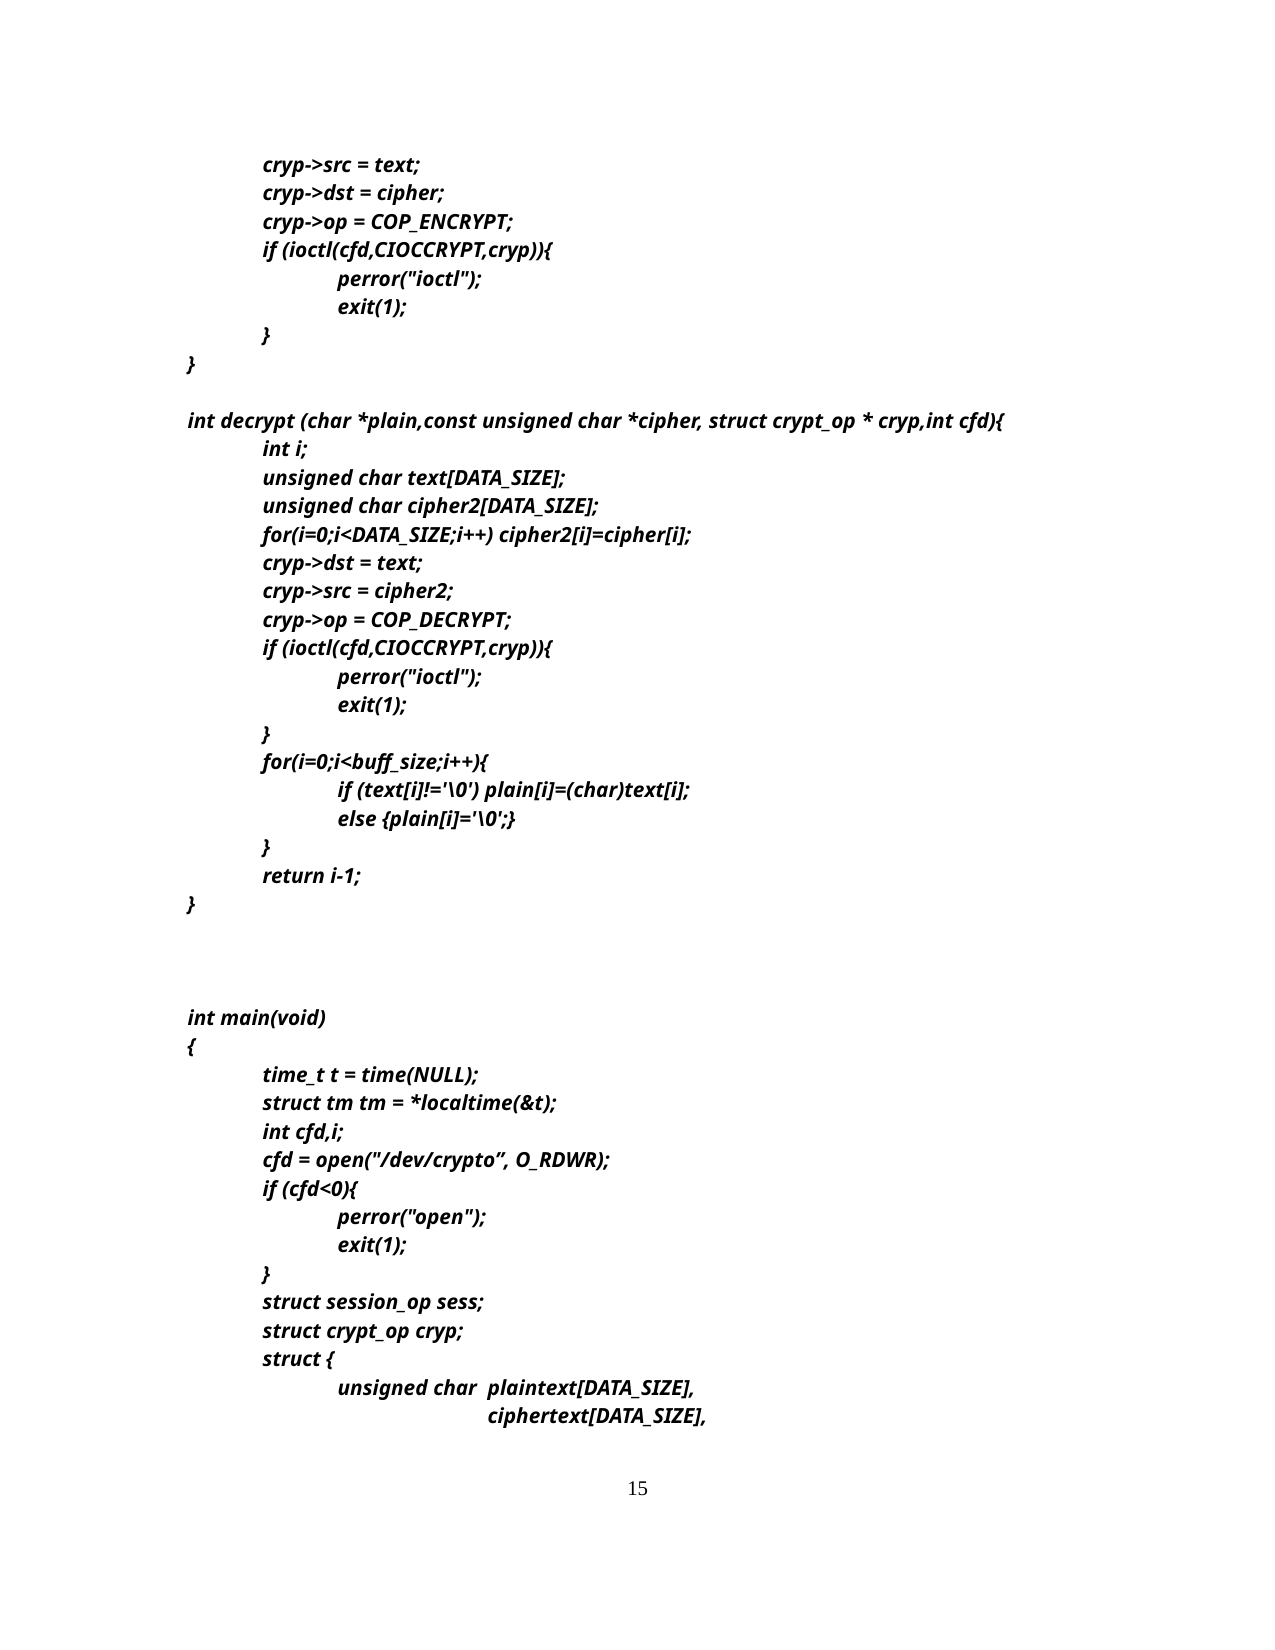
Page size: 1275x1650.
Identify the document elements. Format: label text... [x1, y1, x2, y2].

text exit(1); [187, 690, 1087, 719]
text perror("open"); [187, 1202, 1087, 1231]
text } [187, 1259, 1087, 1287]
text ciphertext[DATA_SIZE], [187, 1401, 1087, 1430]
text if (ioctl(cfd,CIOCCRYPT,cryp)){ [187, 235, 1087, 264]
text int decrypt (char *plain,const unsigned char *cipher, struct crypt_op * cryp,int cfd){ [187, 406, 1087, 434]
text unsigned char cipher2[DATA_SIZE]; [187, 491, 1087, 520]
text perror("ioctl"); [187, 662, 1087, 690]
text int cfd,i; [187, 1117, 1087, 1145]
text perror("ioctl"); [187, 264, 1087, 292]
text time_t t = time(NULL); [187, 1060, 1087, 1088]
text for(i=0;i<DATA_SIZE;i++) cipher2[i]=cipher[i]; [187, 520, 1087, 548]
text unsigned char plaintext[DATA_SIZE], [187, 1373, 1087, 1401]
text for(i=0;i<buff_size;i++){ [187, 747, 1087, 776]
text int i; [187, 434, 1087, 463]
text cryp->dst = text; [187, 548, 1087, 577]
text } [187, 889, 1087, 918]
text } [187, 321, 1087, 349]
text return i-1; [187, 861, 1087, 889]
text cryp->op = COP_DECRYPT; [187, 605, 1087, 633]
text } [187, 719, 1087, 747]
text cryp->dst = cipher; [187, 178, 1087, 207]
text exit(1); [187, 1231, 1087, 1259]
text cryp->src = cipher2; [187, 577, 1087, 605]
text { [187, 1032, 1087, 1060]
text unsigned char text[DATA_SIZE]; [187, 463, 1087, 491]
text } [187, 832, 1087, 861]
text } [187, 349, 1087, 377]
text struct session_op sess; [187, 1287, 1087, 1316]
text int main(void) [187, 1003, 1087, 1032]
text if (ioctl(cfd,CIOCCRYPT,cryp)){ [187, 633, 1087, 662]
text cfd = open("/dev/crypto”, O_RDWR); [187, 1145, 1087, 1174]
text if (cfd<0){ [187, 1174, 1087, 1202]
text struct crypt_op cryp; [187, 1316, 1087, 1344]
text cryp->op = COP_ENCRYPT; [187, 207, 1087, 235]
text exit(1); [187, 292, 1087, 321]
text struct { [187, 1344, 1087, 1373]
text struct tm tm = *localtime(&t); [187, 1088, 1087, 1117]
text if (text[i]!='\0') plain[i]=(char)text[i]; [187, 776, 1087, 804]
text cryp->src = text; [187, 150, 1087, 178]
text else {plain[i]='\0';} [187, 804, 1087, 832]
